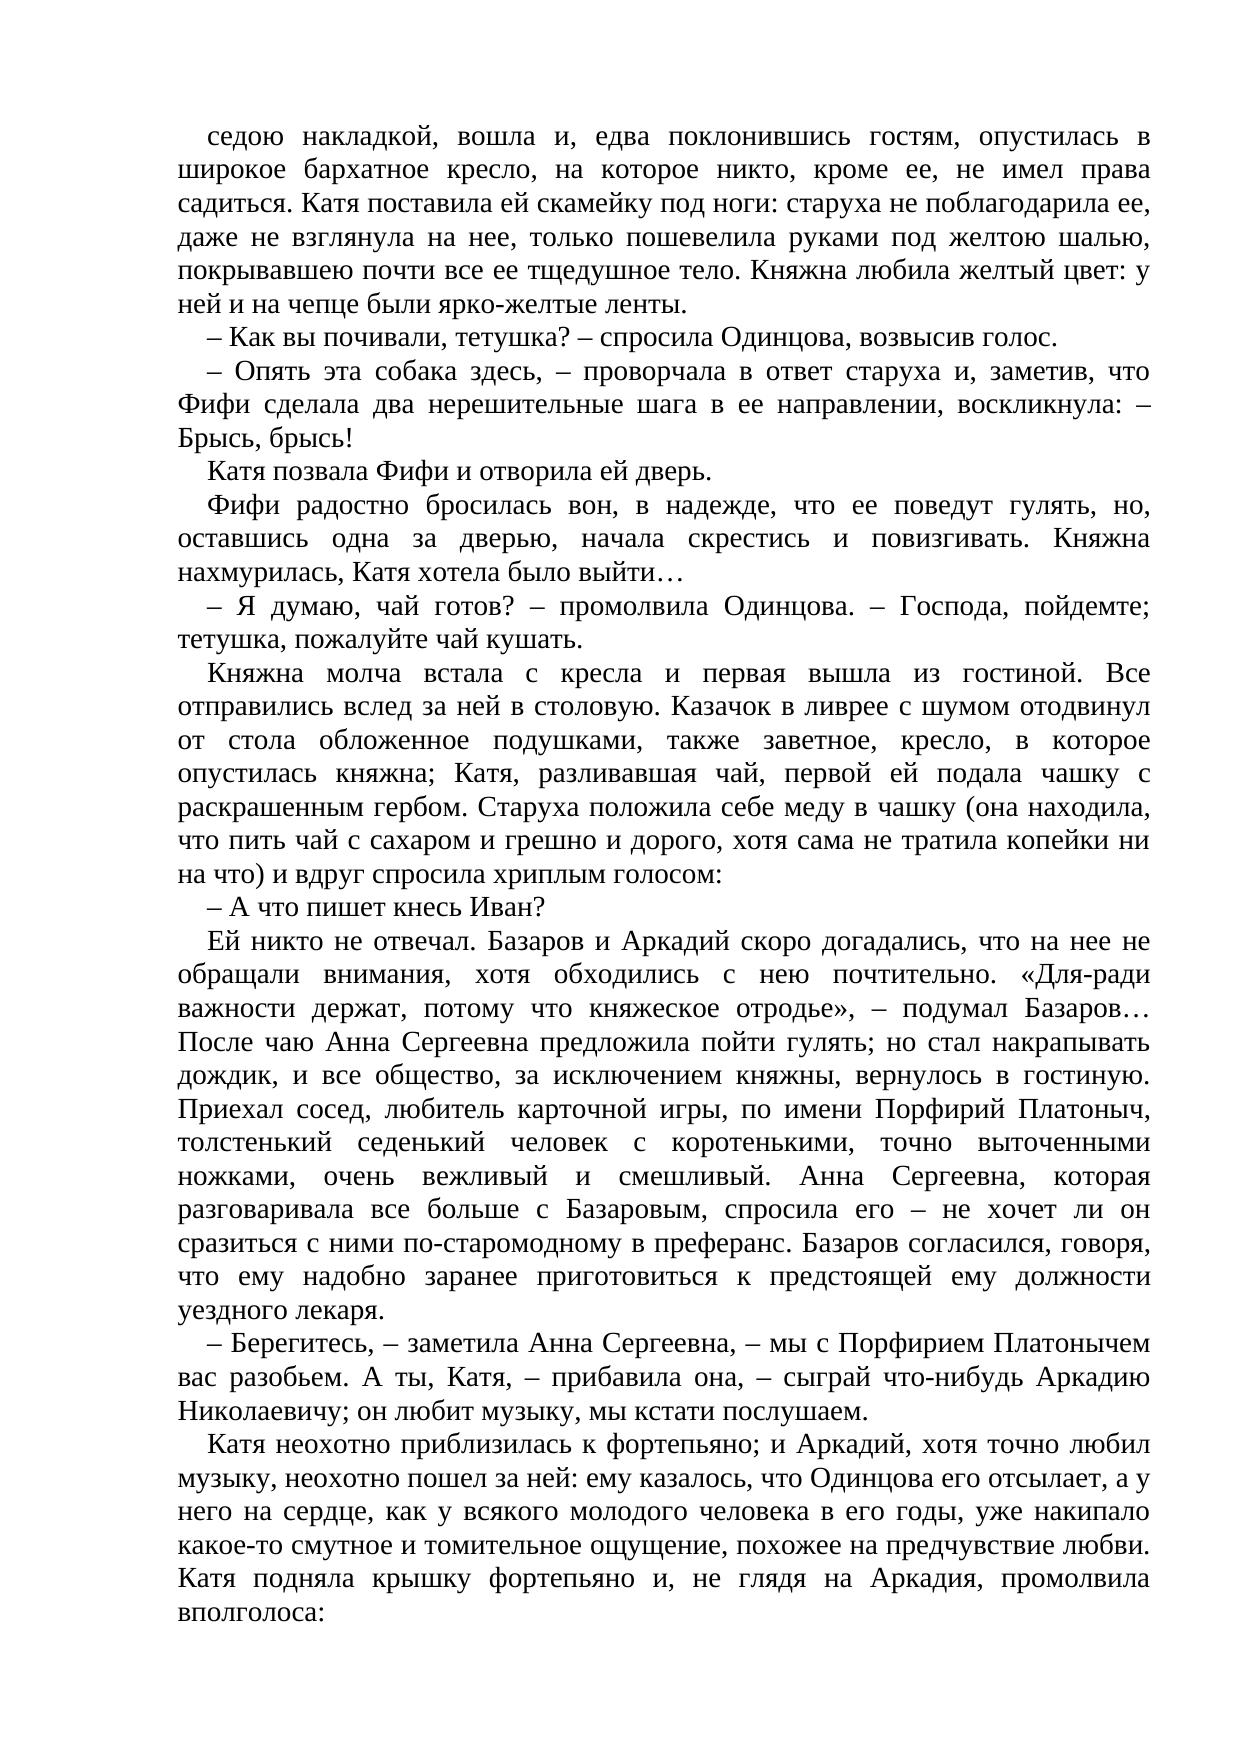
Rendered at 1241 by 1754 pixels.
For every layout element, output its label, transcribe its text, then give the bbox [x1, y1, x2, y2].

text – Я думаю, чай готов? – промолвила Одинцова. – Господа, пойдемте; тетушка, пожалуйте чай кушать. [177, 588, 1152, 655]
text – Опять эта собака здесь, – проворчала в ответ старуха и, заметив, что Фифи сделала два нерешительные шага в ее направлении, воскликнула: – Брысь, брысь! [177, 353, 1152, 453]
text Княжна молча встала с кресла и первая вышла из гостиной. Все отправились вслед за ней в столовую. Казачок в ливрее с шумом отодвинул от стола обложенное подушками, также заветное, кресло, в которое опустилась княжна; Катя, разливавшая чай, первой ей подала чашку с раскрашенным гербом. Старуха положила себе меду в чашку (она находила, что пить чай с сахаром и грешно и дорого, хотя сама не тратила копейки ни на что) и вдруг спросила хриплым голосом: [177, 655, 1152, 889]
text – А что пишет кнесь Иван? [177, 889, 1152, 923]
text – Берегитесь, – заметила Анна Сергеевна, – мы с Порфирием Платонычем вас разобьем. А ты, Катя, – прибавила она, – сыграй что-нибудь Аркадию Николаевичу; он любит музыку, мы кстати послушаем. [177, 1326, 1152, 1426]
text Фифи радостно бросилась вон, в надежде, что ее поведут гулять, но, оставшись одна за дверью, начала скрестись и повизгивать. Княжна нахмурилась, Катя хотела было выйти… [177, 487, 1152, 588]
text Катя неохотно приблизилась к фортепьяно; и Аркадий, хотя точно любил музыку, неохотно пошел за ней: ему казалось, что Одинцова его отсылает, а у него на сердце, как у всякого молодого человека в его годы, уже накипало какое-то смутное и томительное ощущение, похожее на предчувствие любви. Катя подняла крышку фортепьяно и, не глядя на Аркадия, промолвила вполголоса: [177, 1426, 1152, 1627]
text – Как вы почивали, тетушка? – спросила Одинцова, возвысив голос. [177, 319, 1152, 353]
text Катя позвала Фифи и отворила ей дверь. [177, 453, 1152, 487]
text седою накладкой, вошла и, едва поклонившись гостям, опустилась в широкое бархатное кресло, на которое никто, кроме ее, не имел права садиться. Катя поставила ей скамейку под ноги: старуха не поблагодарила ее, даже не взглянула на нее, только пошевелила руками под желтою шалью, покрывавшею почти все ее тщедушное тело. Княжна любила желтый цвет: у ней и на чепце были ярко-желтые ленты. [177, 118, 1152, 319]
text Ей никто не отвечал. Базаров и Аркадий скоро догадались, что на нее не обращали внимания, хотя обходились с нею почтительно. «Для-ради важности держат, потому что княжеское отродье», – подумал Базаров… После чаю Анна Сергеевна предложила пойти гулять; но стал накрапывать дождик, и все общество, за исключением княжны, вернулось в гостиную. Приехал сосед, любитель карточной игры, по имени Порфирий Платоныч, толстенький седенький человек с коротенькими, точно выточенными ножками, очень вежливый и смешливый. Анна Сергеевна, которая разговаривала все больше с Базаровым, спросила его – не хочет ли он сразиться с ними по-старомодному в преферанс. Базаров согласился, говоря, что ему надобно заранее приготовиться к предстоящей ему должности уездного лекаря. [177, 923, 1152, 1326]
